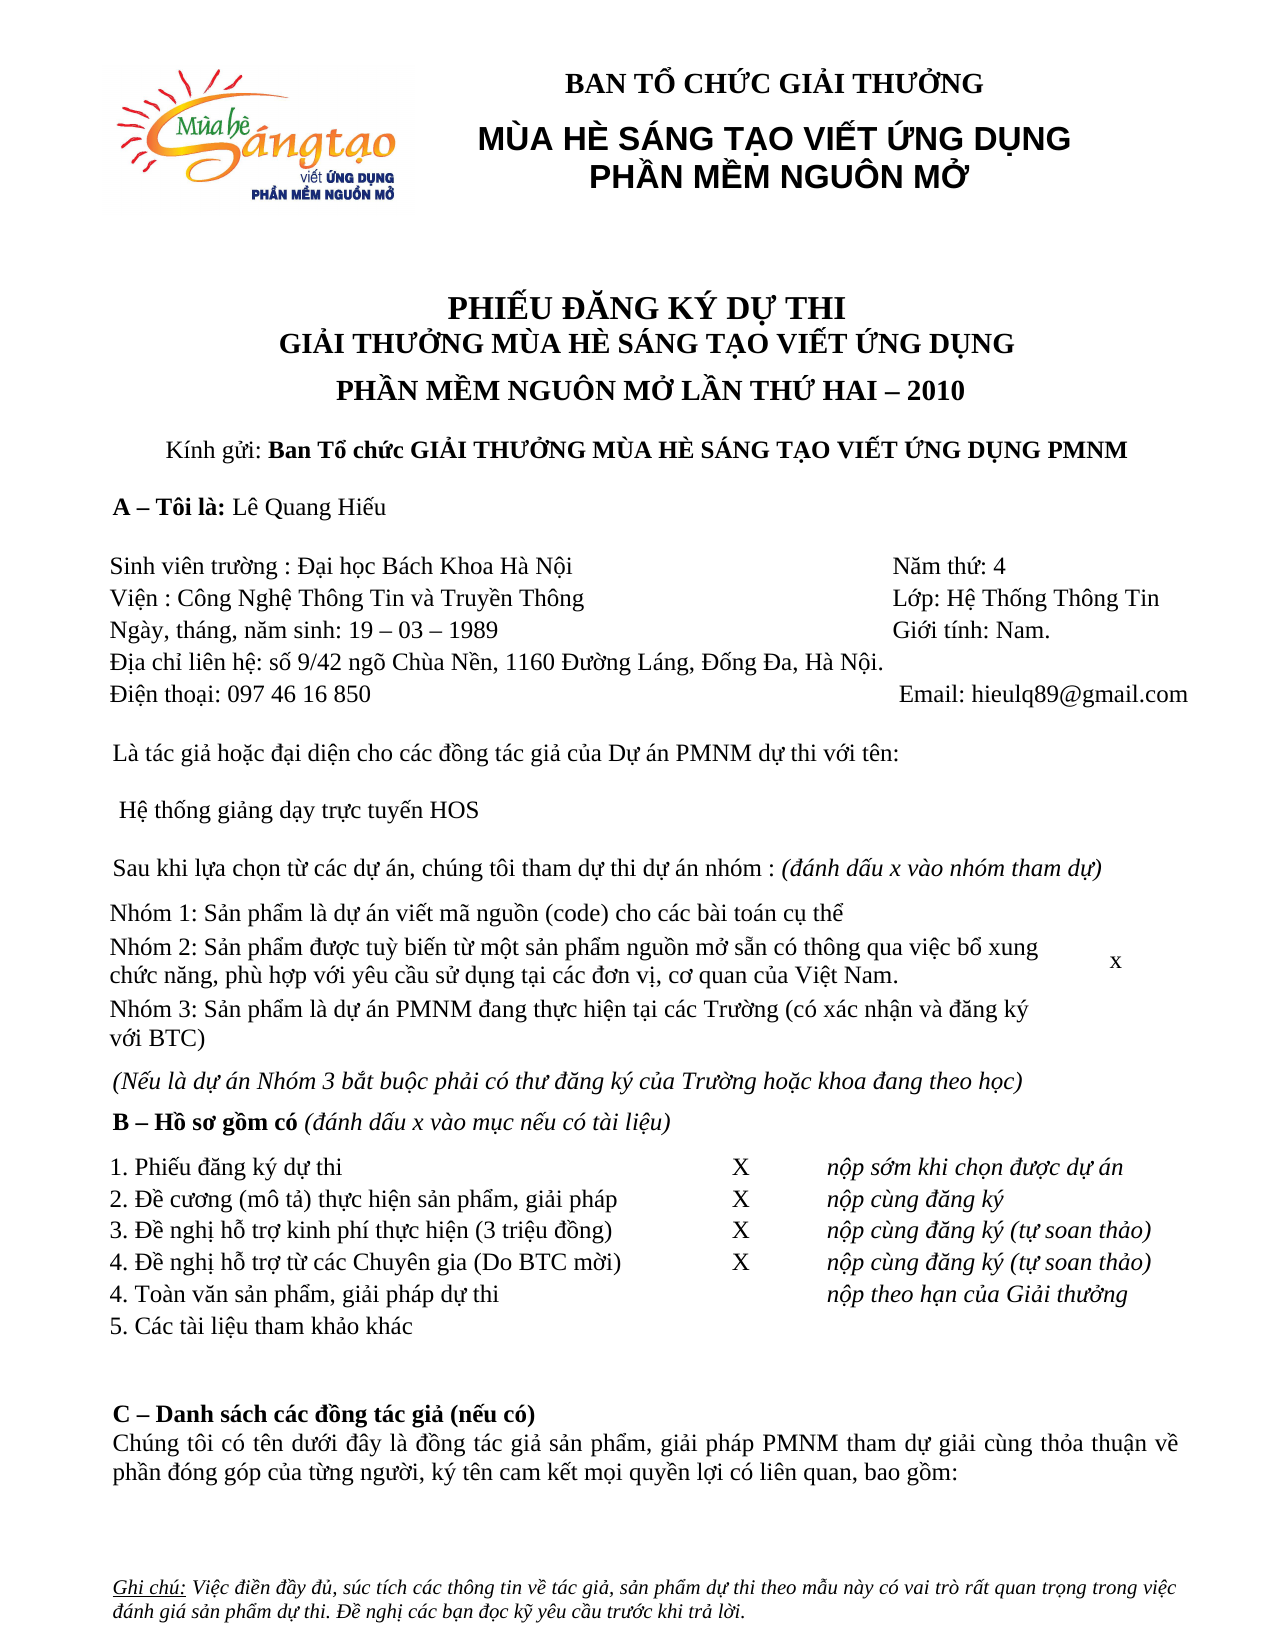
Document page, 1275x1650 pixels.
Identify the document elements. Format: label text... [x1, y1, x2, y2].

table_header nộp sớm khi chọn được dự án [825, 1150, 1181, 1182]
table_header 1. Phiếu đăng ký dự thi [108, 1150, 656, 1182]
table_cell 4. Toàn văn sản phẩm, giải pháp dự thi [108, 1278, 656, 1310]
table_cell Email: hieulq89@gmail.com [891, 678, 1237, 709]
table_cell Viện : Công Nghệ Thông Tin và Truyền Thông [108, 582, 891, 614]
table_cell  [656, 1278, 825, 1310]
text Hệ thống giảng dạy trực tuyến HOS [112, 796, 1181, 824]
table_header Năm thứ: 4 [891, 550, 1237, 582]
table_cell Điện thoại: 097 46 16 850 [108, 678, 891, 709]
table_cell  [1050, 991, 1181, 1053]
table_cell Lớp: Hệ Thống Thông Tin [891, 582, 1237, 614]
table_header [75, 56, 86, 225]
table_cell x [1050, 928, 1181, 991]
text Kính gửi: Ban Tổ chức GIẢI THƯỞNG MÙA HÈ SÁNG TẠO VIẾT ỨNG DỤNG PMNM [112, 435, 1181, 464]
table_cell Nhóm 2: Sản phẩm được tuỳ biến từ một sản phẩm nguồn mở sẵn có thông qua việc bổ xung chức năng, phù hợp với yêu cầu sử dụng tại các đơn vị, cơ quan của Việt Nam. [108, 928, 1050, 991]
table_header BAN TỔ CHỨC GIẢI THƯỞNG MÙA HÈ SÁNG TẠO VIẾT ỨNG DỤNG PHẦN MỀM NGUÔN MỞ [443, 56, 1106, 225]
title PHIẾU ĐĂNG KÝ DỰ THI [112, 288, 1181, 327]
table_cell Ngày, tháng, năm sinh: 19 – 03 – 1989 [108, 614, 891, 646]
table_cell 5. Các tài liệu tham khảo khác [108, 1310, 656, 1342]
text Là tác giả hoặc đại diện cho các đồng tác giả của Dự án PMNM dự thi với tên: [112, 738, 1181, 767]
table_cell 2. Đề cương (mô tả) thực hiện sản phẩm, giải pháp [108, 1182, 656, 1214]
table_header Sinh viên trường : Đại học Bách Khoa Hà Nội [108, 550, 891, 582]
table_cell nộp cùng đăng ký (tự soan thảo) [825, 1246, 1181, 1278]
table_cell Giới tính: Nam. [891, 614, 1237, 646]
text Chúng tôi có tên dưới đây là đồng tác giả sản phẩm, giải pháp PMNM tham dự giải cùng thỏa thuận về phần đóng góp của từng người, ký tên cam kết mọi quyền lợi có liên quan, bao gồm: [112, 1428, 1181, 1485]
table_cell Địa chỉ liên hệ: số 9/42 ngõ Chùa Nền, 1160 Đường Láng, Đống Đa, Hà Nội. [108, 646, 891, 677]
picture [102, 65, 415, 216]
text GIẢI THƯỞNG MÙA HÈ SÁNG TẠO VIẾT ỨNG DỤNG [112, 327, 1181, 360]
table_cell [825, 1310, 1181, 1342]
table_cell 4. Đề nghị hỗ trợ từ các Chuyên gia (Do BTC mời) [108, 1246, 656, 1278]
table_cell X [656, 1182, 825, 1214]
table_cell 3. Đề nghị hỗ trợ kinh phí thực hiện (3 triệu đồng) [108, 1214, 656, 1246]
table_cell nộp theo hạn của Giải thưởng [825, 1278, 1181, 1310]
table_header Nhóm 1: Sản phẩm là dự án viết mã nguồn (code) cho các bài toán cụ thể [108, 896, 1050, 928]
table_header X [656, 1150, 825, 1182]
text Sau khi lựa chọn từ các dự án, chúng tôi tham dự thi dự án nhóm : (đánh dấu x vào nhóm tham dự) [112, 853, 1181, 882]
table_cell X [656, 1246, 825, 1278]
table_header  [1050, 896, 1181, 928]
text A – Tôi là: Lê Quang Hiếu [112, 492, 1181, 550]
table_cell  [656, 1310, 825, 1342]
table_header [432, 56, 443, 225]
table_cell [891, 646, 1237, 677]
table_cell nộp cùng đăng ký (tự soan thảo) [825, 1214, 1181, 1246]
text B – Hồ sơ gồm có (đánh dấu x vào mục nếu có tài liệu) [112, 1107, 1181, 1136]
text C – Danh sách các đồng tác giả (nếu có) [112, 1399, 1181, 1428]
table_cell X [656, 1214, 825, 1246]
title PHẦN MỀM NGUÔN MỞ LẦN THỨ HAI – 2010 [112, 373, 1181, 406]
table_cell nộp cùng đăng ký [825, 1182, 1181, 1214]
text (Nếu là dự án Nhóm 3 bắt buộc phải có thư đăng ký của Trường hoặc khoa đang theo học) [112, 1066, 1181, 1095]
table_cell Nhóm 3: Sản phẩm là dự án PMNM đang thực hiện tại các Trường (có xác nhận và đăng ký với BTC) [108, 991, 1050, 1053]
